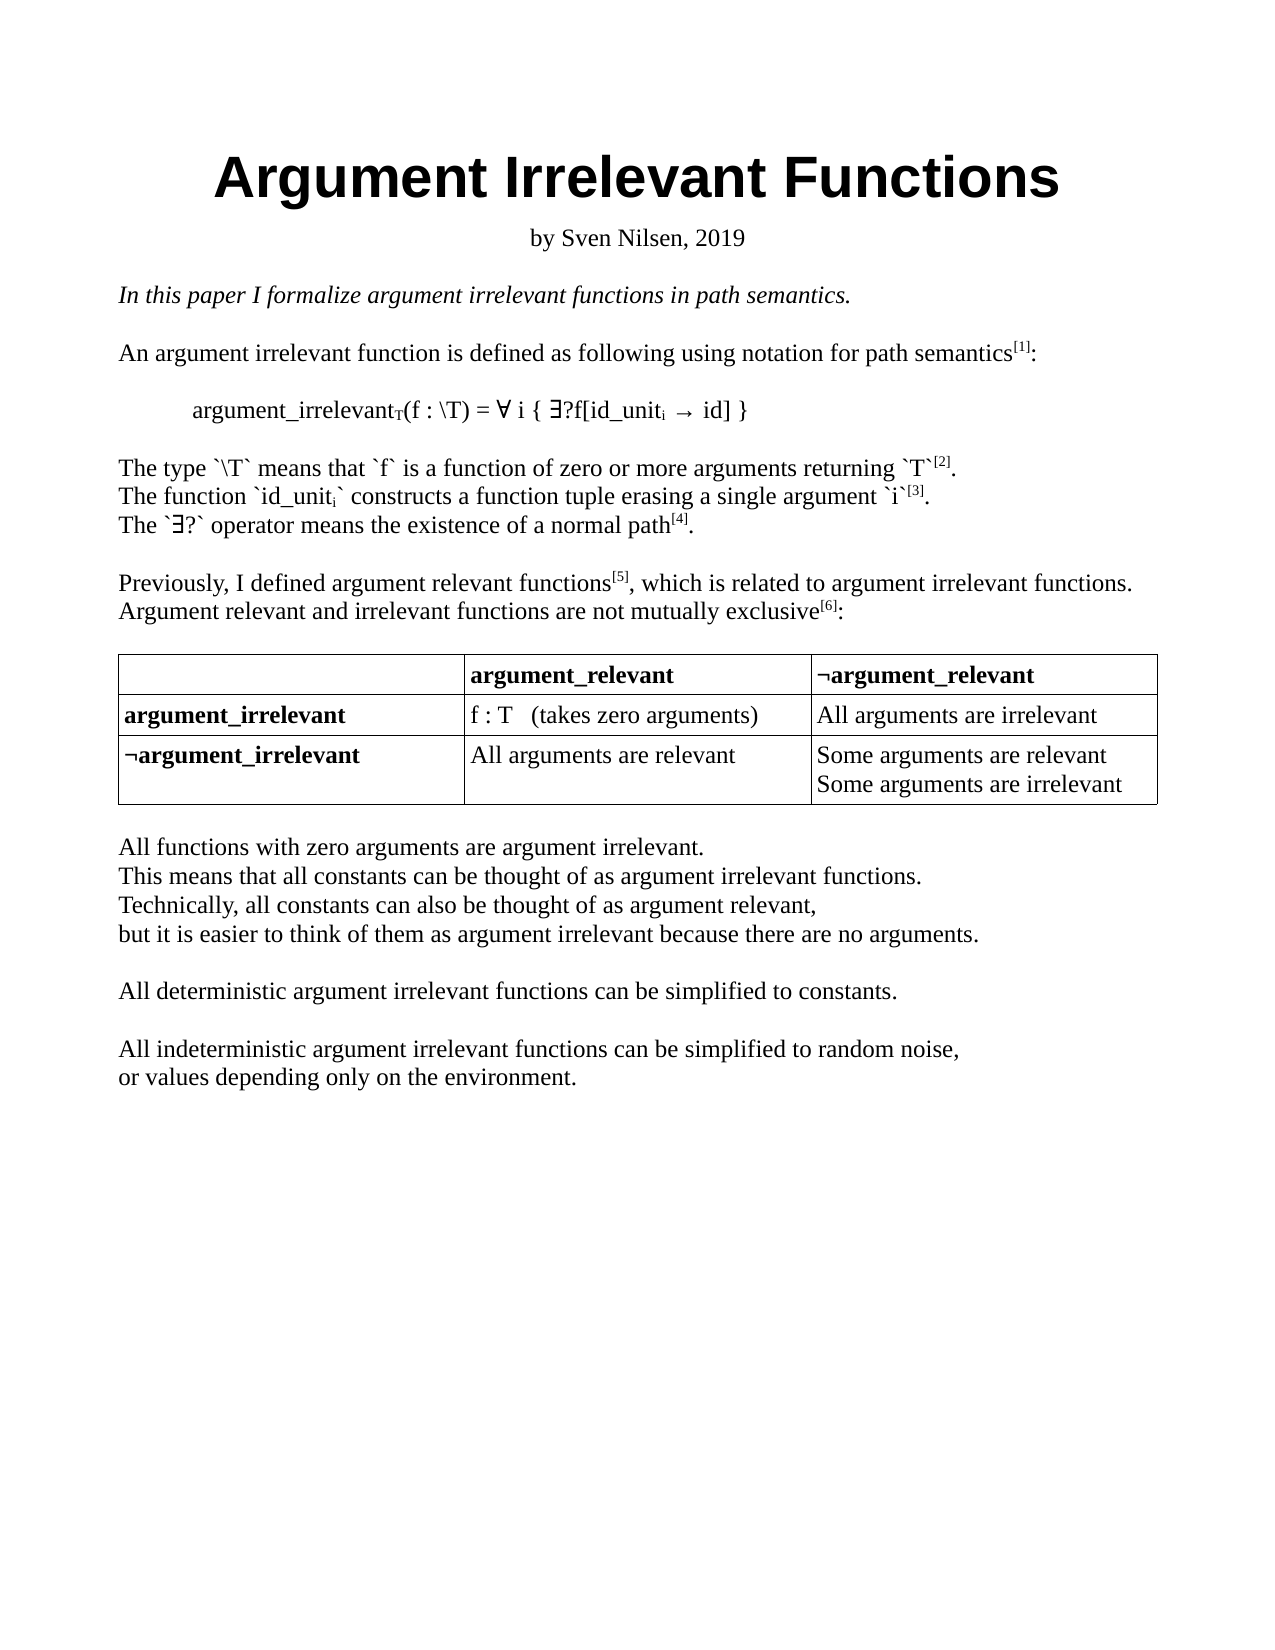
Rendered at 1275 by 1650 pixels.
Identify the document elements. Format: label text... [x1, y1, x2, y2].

title Argument Irrelevant Functions [118, 143, 1157, 210]
table_cell All arguments are relevant [465, 736, 811, 804]
table_cell argument_irrelevant [119, 695, 464, 734]
text argument_irrelevantT(f : \T) = ∀ i { ∃?f[id_uniti → id] } [118, 395, 1157, 424]
table_header ¬argument_relevant [812, 655, 1157, 694]
text In this paper I formalize argument irrelevant functions in path semantics. [118, 280, 1157, 309]
table_header argument_relevant [465, 655, 811, 694]
text or values depending only on the environment. [118, 1062, 1157, 1091]
text Previously, I defined argument relevant functions[5], which is related to argument irrelevant functions. [118, 568, 1157, 596]
text The `∃?` operator means the existence of a normal path[4]. [118, 510, 1157, 539]
table_cell All arguments are irrelevant [812, 695, 1157, 734]
text by Sven Nilsen, 2019 [118, 223, 1157, 251]
text All indeterministic argument irrelevant functions can be simplified to random noise, [118, 1034, 1157, 1062]
text This means that all constants can be thought of as argument irrelevant functions. [118, 861, 1157, 890]
table_cell f : T (takes zero arguments) [465, 695, 811, 734]
text The function `id_uniti` constructs a function tuple erasing a single argument `i`[3]. [118, 481, 1157, 510]
table_header [119, 655, 464, 694]
text Argument relevant and irrelevant functions are not mutually exclusive[6]: [118, 596, 1157, 625]
text An argument irrelevant function is defined as following using notation for path semantics[1]: [118, 338, 1157, 366]
text All functions with zero arguments are argument irrelevant. [118, 832, 1157, 861]
text All deterministic argument irrelevant functions can be simplified to constants. [118, 976, 1157, 1005]
table_cell ¬argument_irrelevant [119, 736, 464, 804]
text Technically, all constants can also be thought of as argument relevant, but it is easier to think of them as argument irrelevant because there are no arguments. [118, 890, 1157, 947]
table_cell Some arguments are relevant Some arguments are irrelevant [812, 736, 1157, 804]
text The type `\T` means that `f` is a function of zero or more arguments returning `T`[2]. [118, 453, 1157, 481]
